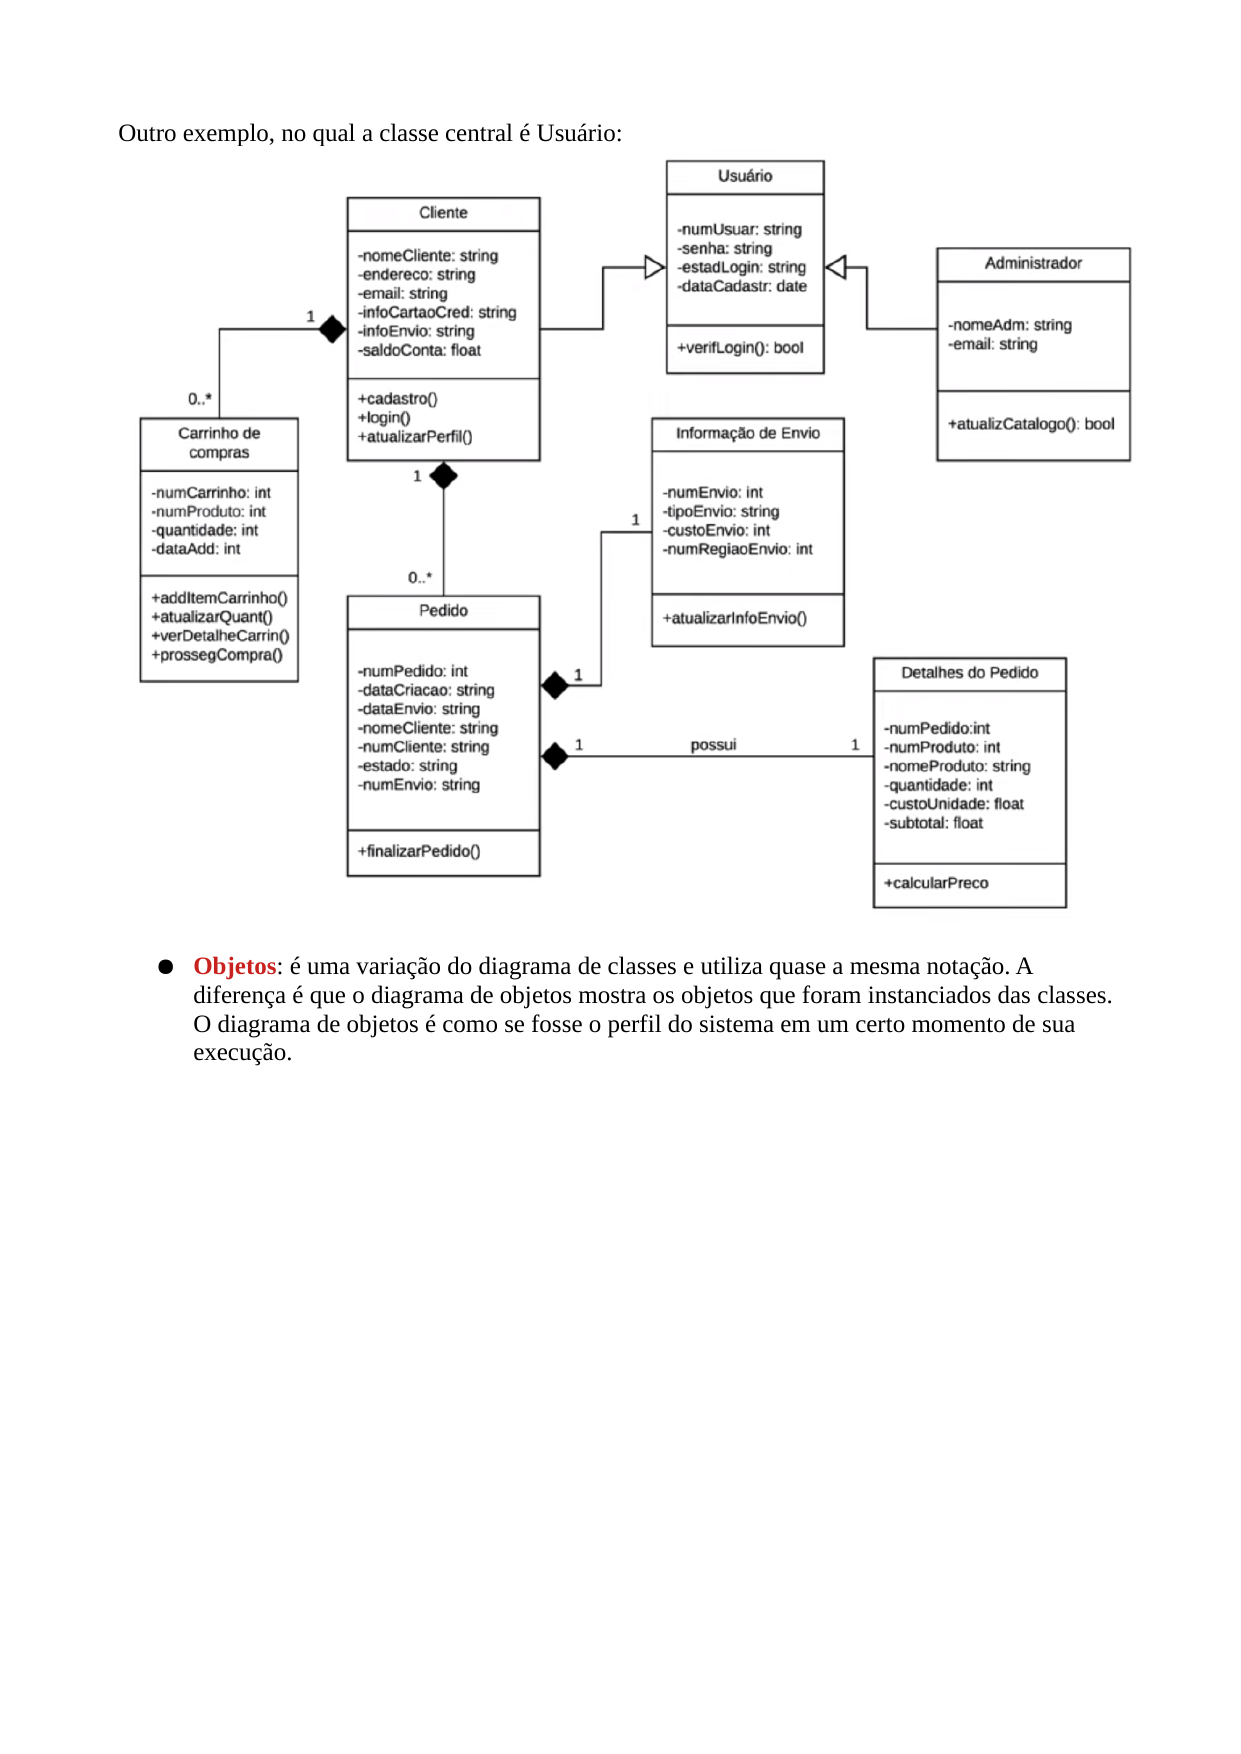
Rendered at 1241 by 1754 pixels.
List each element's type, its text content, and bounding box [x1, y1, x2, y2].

text Outro exemplo, no qual a classe central é Usuário: [118, 118, 1122, 146]
picture [118, 146, 1150, 923]
list Objetos: é uma variação do diagrama de classes e utiliza quase a mesma notação. A diferença é que o diagrama de objetos mostra os objetos que foram instanciados das classes. O diagrama de objetos é como se fosse o perfil do sistema em um certo momento de sua execução. [156, 951, 1122, 1066]
